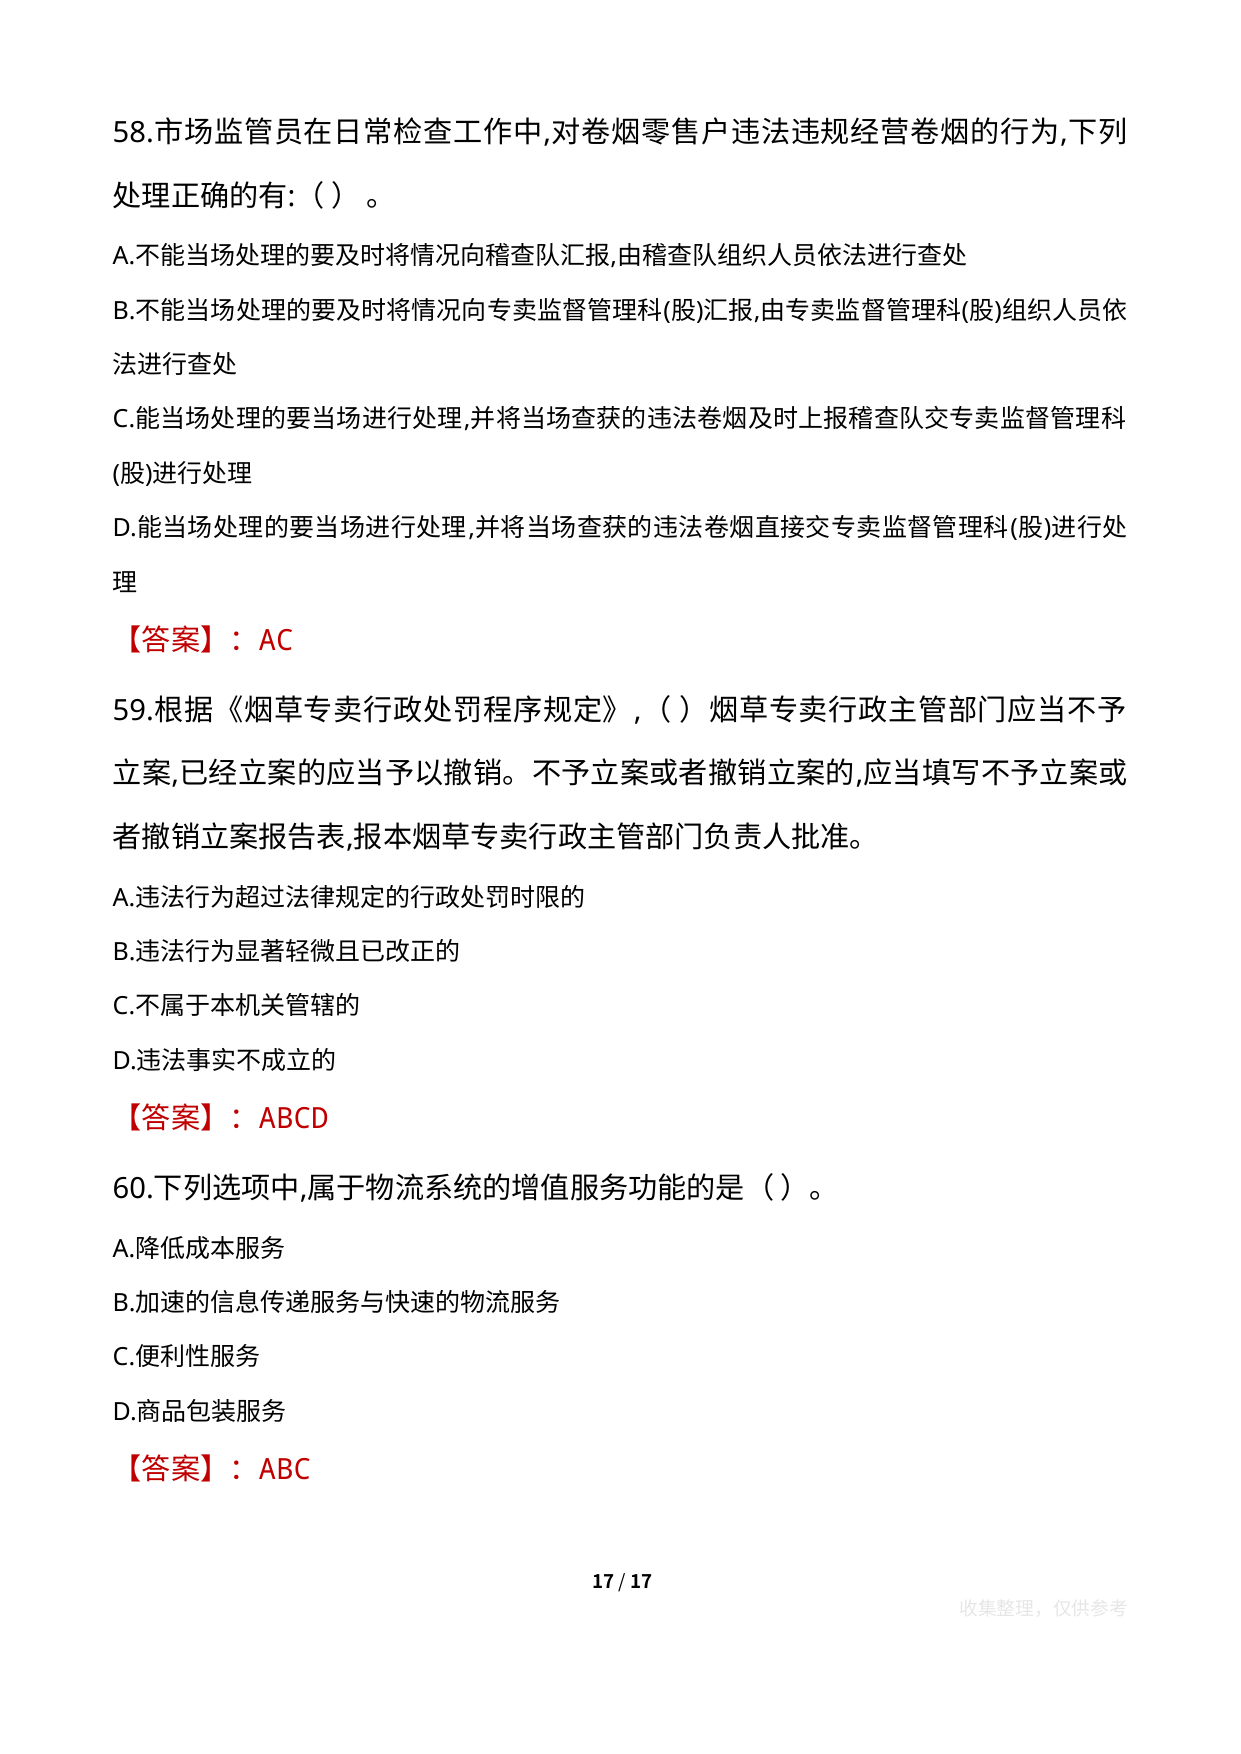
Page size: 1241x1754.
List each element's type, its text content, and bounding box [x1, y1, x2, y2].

text 【答案】：AC [112, 616, 1128, 659]
text D.违法事实不成立的 [112, 1040, 1128, 1076]
text 60.下列选项中,属于物流系统的增值服务功能的是（ ）。 [112, 1164, 1128, 1207]
text B.加速的信息传递服务与快速的物流服务 [112, 1282, 1128, 1319]
text D.能当场处理的要当场进行处理,并将当场查获的违法卷烟直接交专卖监督管理科(股)进行处理 [112, 508, 1128, 598]
text A.违法行为超过法律规定的行政处罚时限的 [112, 877, 1128, 913]
text C.不属于本机关管辖的 [112, 986, 1128, 1022]
text D.商品包装服务 [112, 1391, 1128, 1427]
text A.降低成本服务 [112, 1228, 1128, 1264]
text B.违法行为显著轻微且已改正的 [112, 931, 1128, 968]
text B.不能当场处理的要及时将情况向专卖监督管理科(股)汇报,由专卖监督管理科(股)组织人员依法进行查处 [112, 290, 1128, 381]
text A.不能当场处理的要及时将情况向稽查队汇报,由稽查队组织人员依法进行查处 [112, 236, 1128, 272]
text 59.根据《烟草专卖行政处罚程序规定》,（ ）烟草专卖行政主管部门应当不予立案,已经立案的应当予以撤销。不予立案或者撤销立案的,应当填写不予立案或者撤销立案报告表,报本烟草专卖行政主管部门负责人批准。 [112, 686, 1128, 856]
text 【答案】：ABC [112, 1446, 1128, 1488]
text 58.市场监管员在日常检查工作中,对卷烟零售户违法违规经营卷烟的行为,下列处理正确的有:（ ） 。 [112, 109, 1128, 215]
text C.能当场处理的要当场进行处理,并将当场查获的违法卷烟及时上报稽查队交专卖监督管理科(股)进行处理 [112, 399, 1128, 489]
text C.便利性服务 [112, 1337, 1128, 1373]
text 【答案】：ABCD [112, 1094, 1128, 1137]
